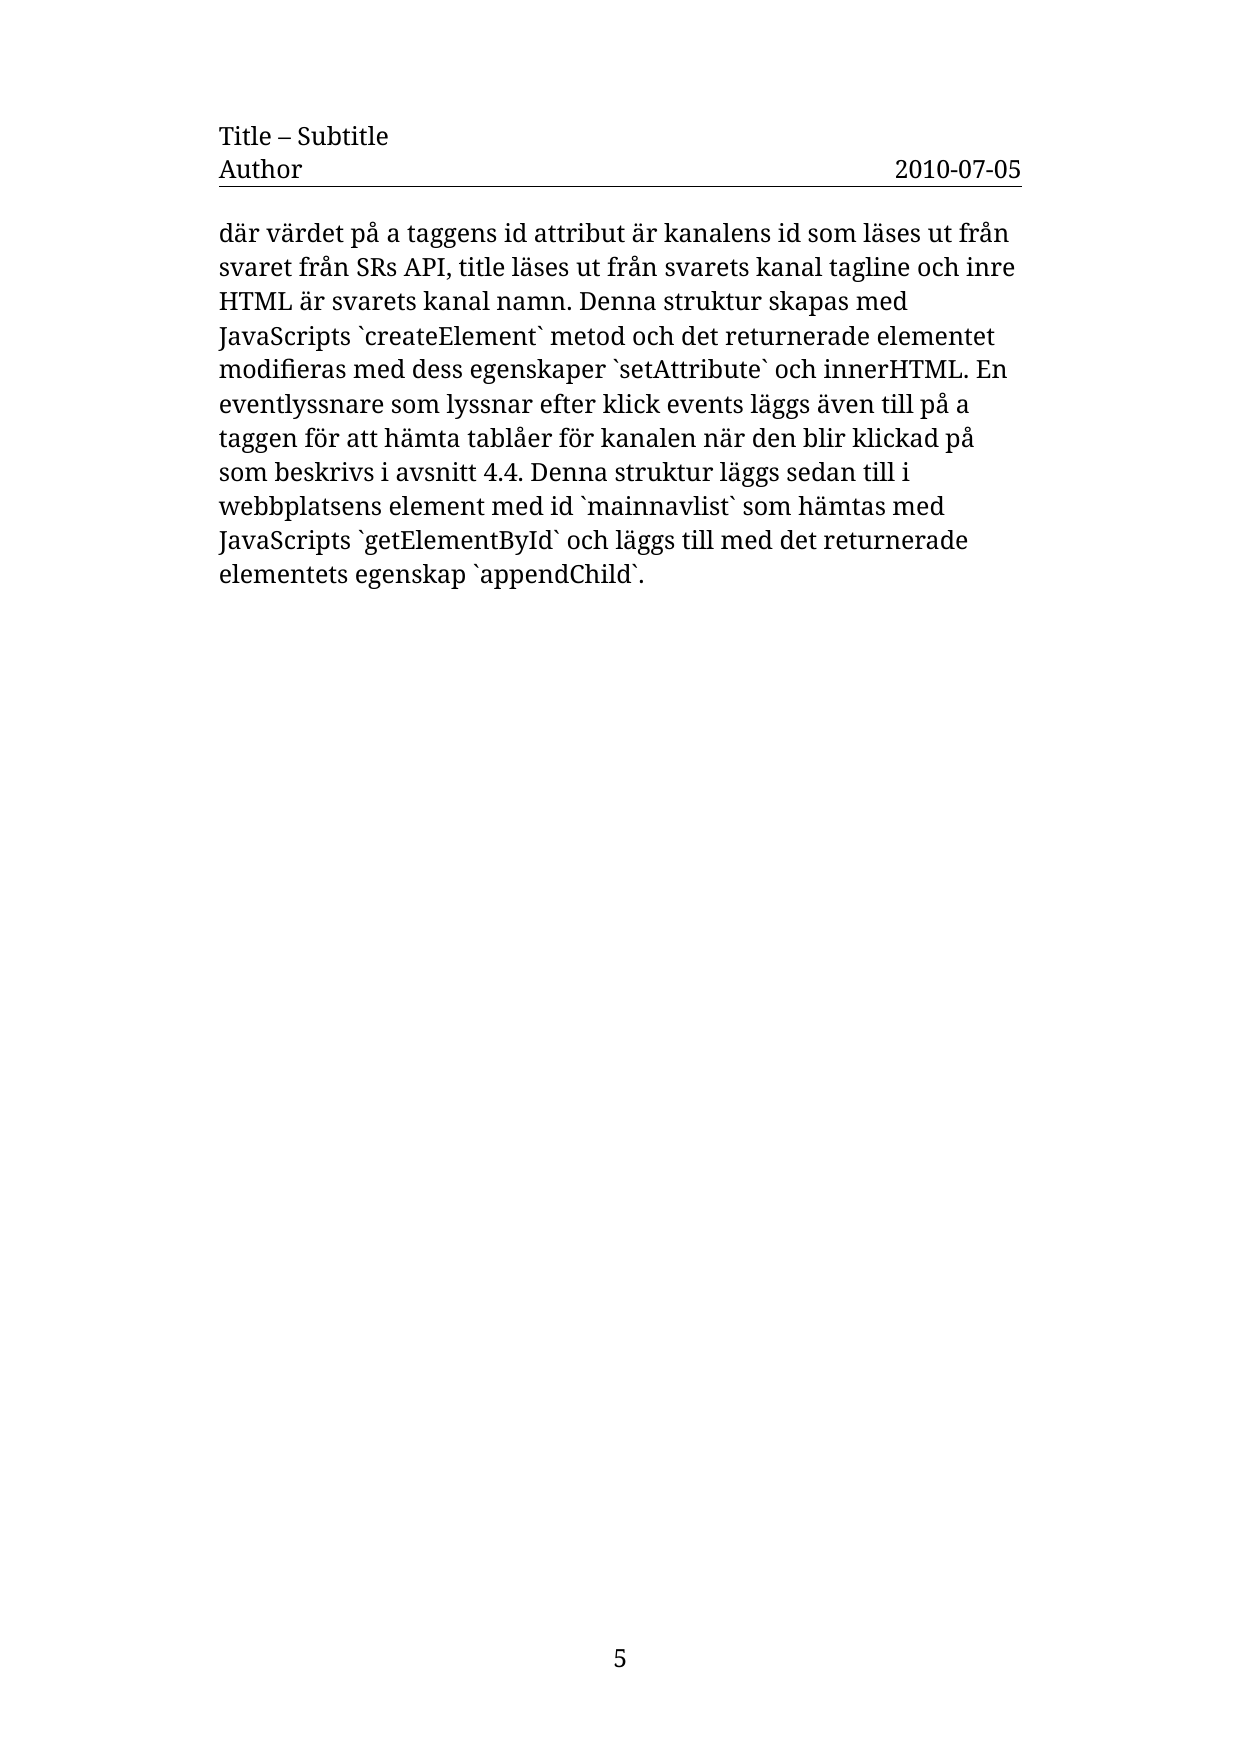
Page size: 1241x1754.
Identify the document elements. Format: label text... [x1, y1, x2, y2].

text där värdet på a taggens id attribut är kanalens id som läses ut från svaret från SRs API, title läses ut från svarets kanal tagline och inre HTML är svarets kanal namn. Denna struktur skapas med JavaScripts `createElement` metod och det returnerade elementet modifieras med dess egenskaper `setAttribute` och innerHTML. En eventlyssnare som lyssnar efter klick events läggs även till på a taggen för att hämta tablåer för kanalen när den blir klickad på som beskrivs i avsnitt 4.4. Denna struktur läggs sedan till i webbplatsens element med id `mainnavlist` som hämtas med JavaScripts `getElementById` och läggs till med det returnerade elementets egenskap `appendChild`. [218, 216, 1022, 591]
